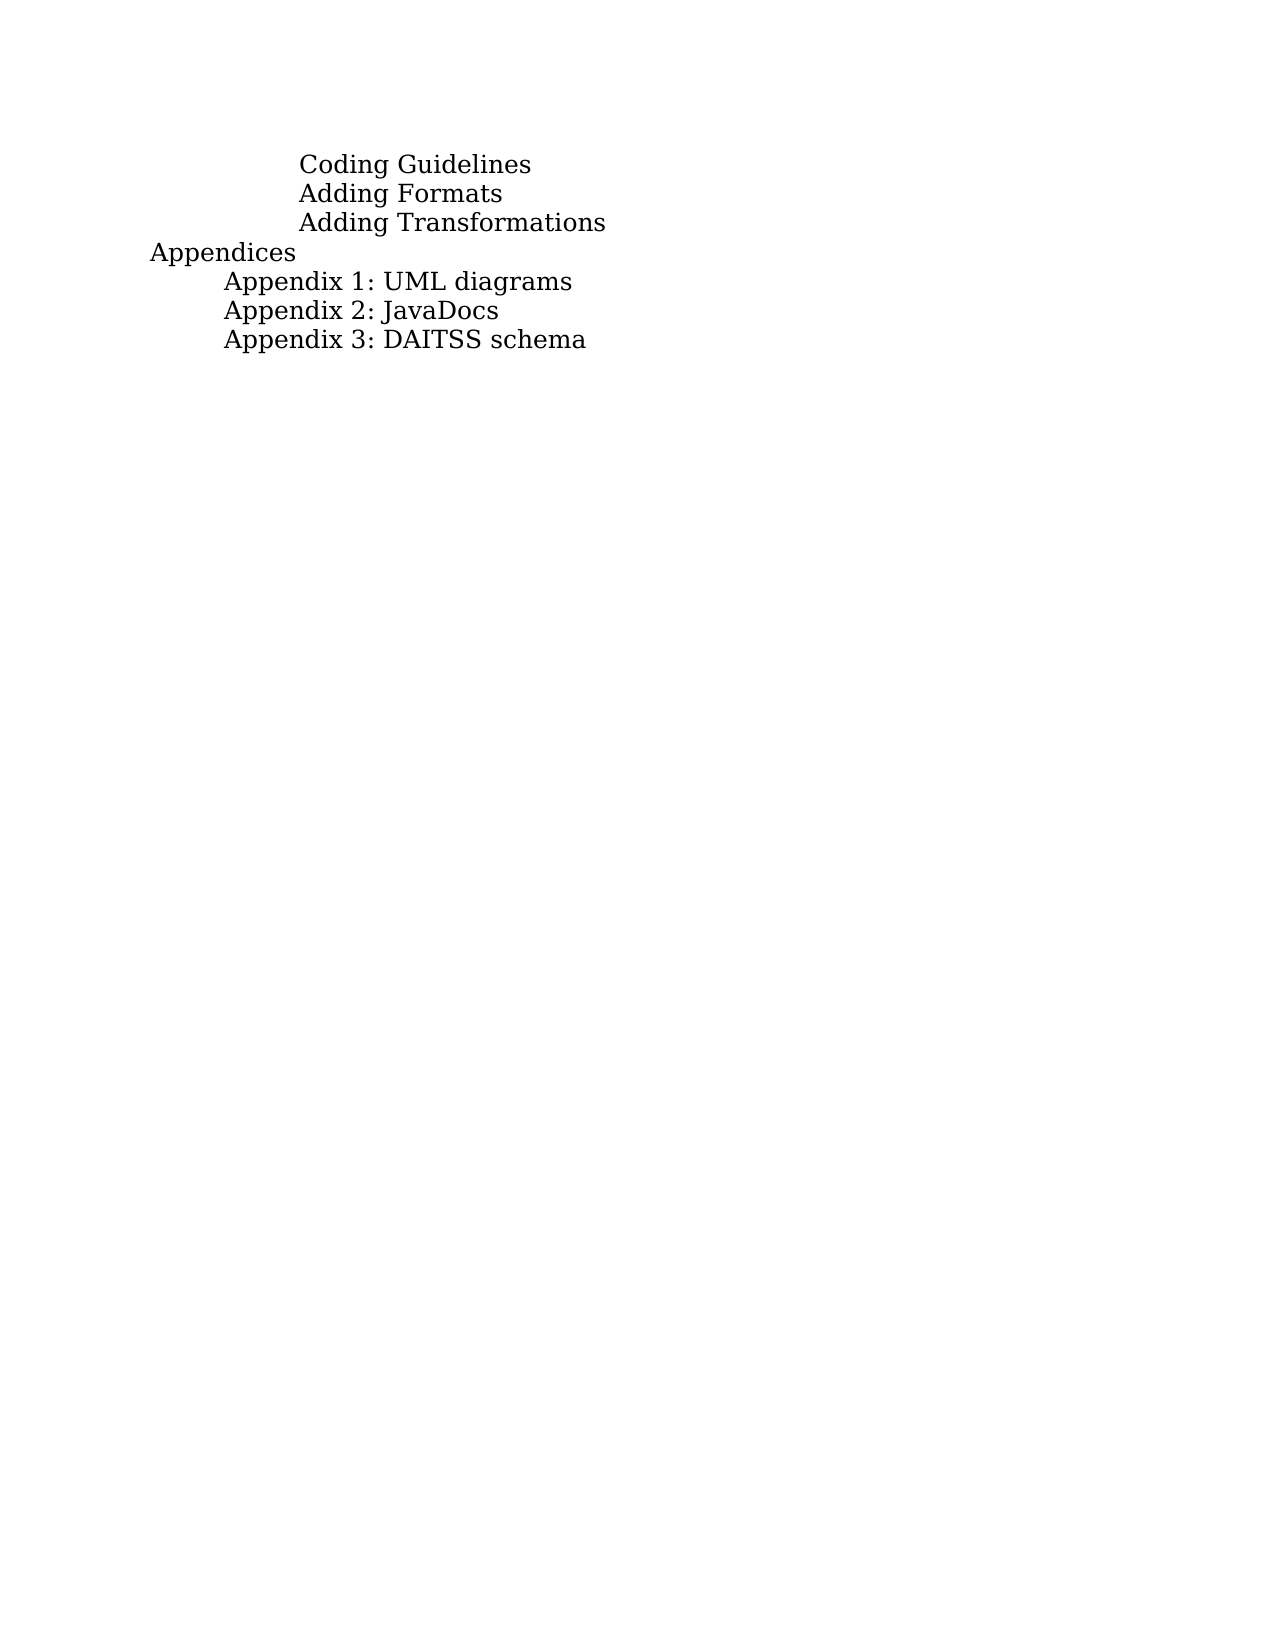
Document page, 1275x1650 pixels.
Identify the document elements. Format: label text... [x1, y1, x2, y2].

text Appendix 3: DAITSS schema [150, 326, 1125, 355]
text Appendix 2: JavaDocs [150, 296, 1125, 326]
text Appendix 1: UML diagrams [150, 267, 1125, 296]
text Appendices [150, 238, 1125, 267]
text Adding Formats [225, 179, 1125, 208]
text Coding Guidelines [225, 150, 1125, 179]
text Adding Transformations [225, 208, 1125, 238]
